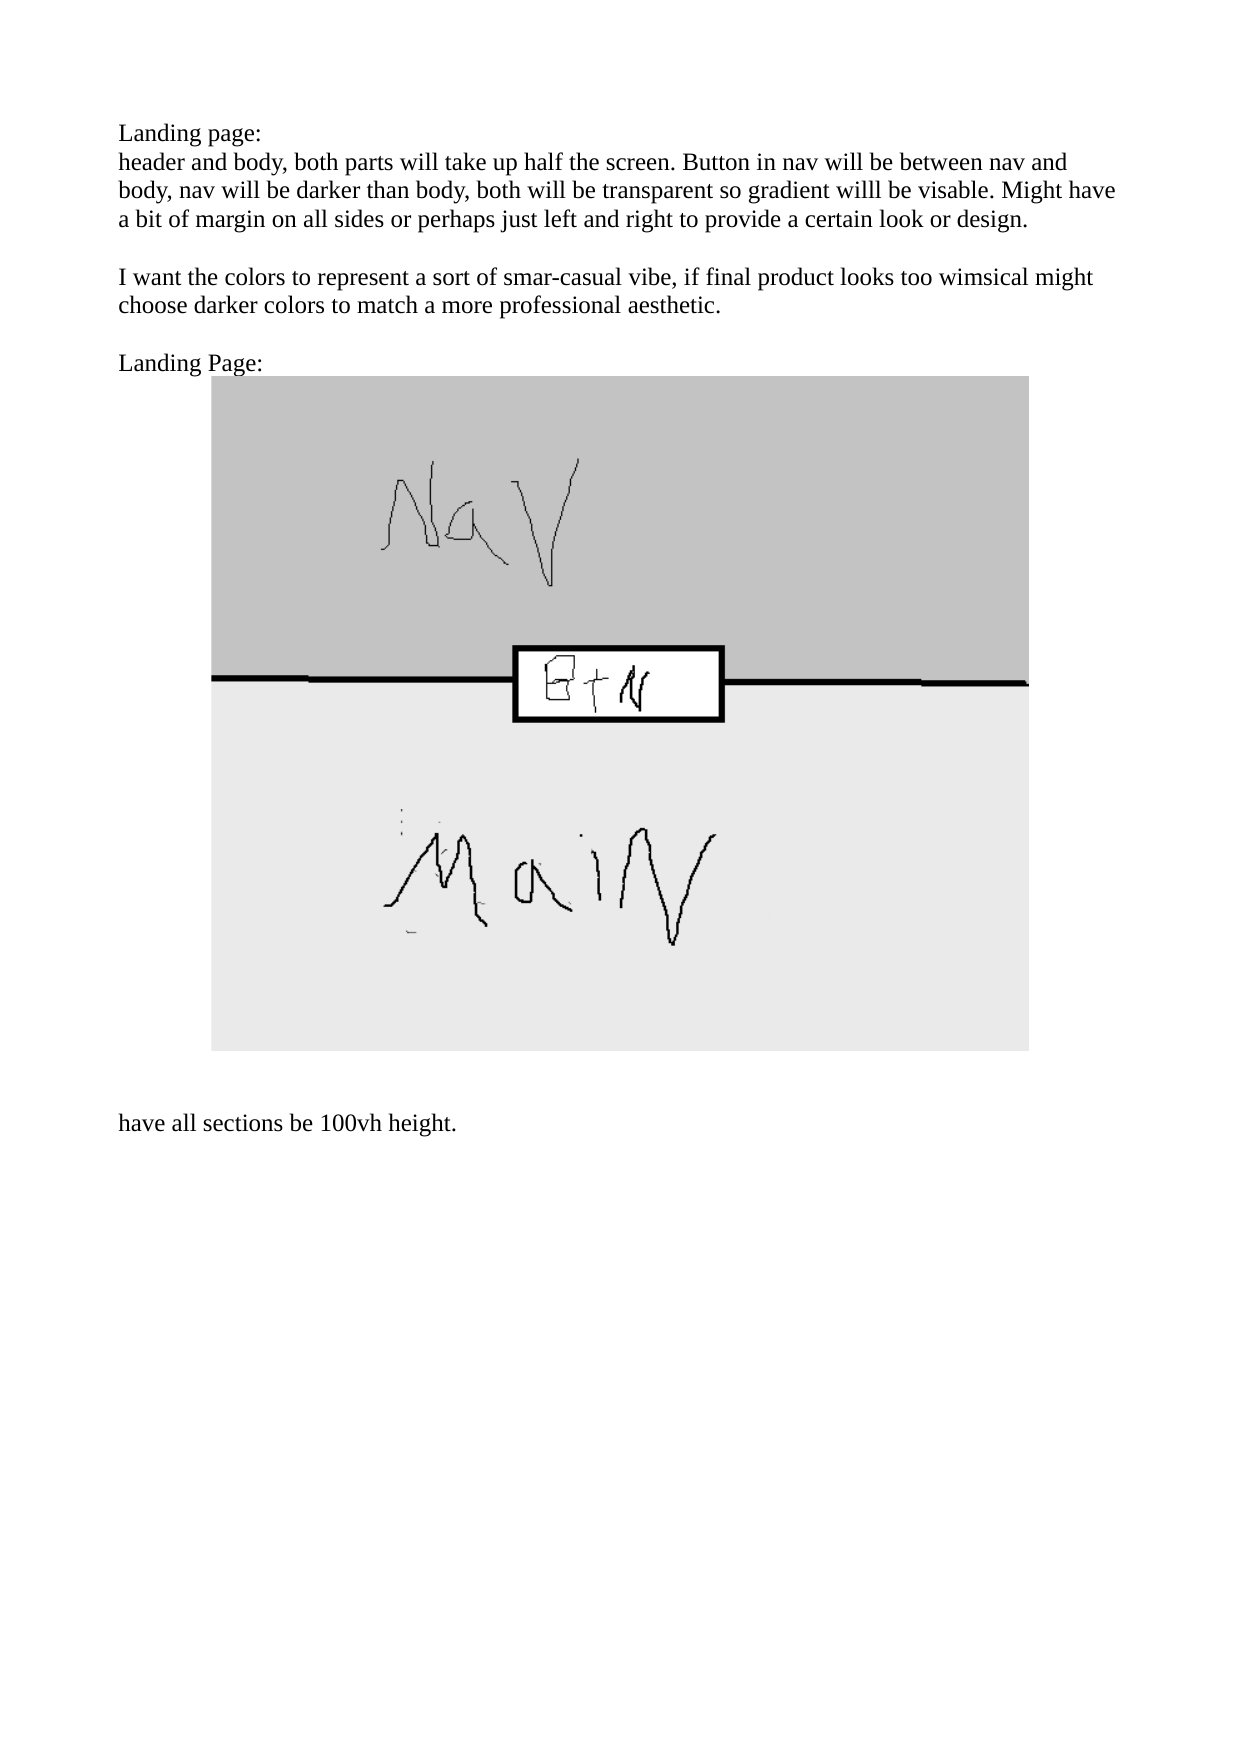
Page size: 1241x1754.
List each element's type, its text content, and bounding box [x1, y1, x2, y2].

text have all sections be 100vh height. [118, 1108, 1122, 1137]
text header and body, both parts will take up half the screen. Button in nav will be between nav and body, nav will be darker than body, both will be transparent so gradient willl be visable. Might have a bit of margin on all sides or perhaps just left and right to provide a certain look or design. [118, 147, 1122, 233]
text Landing page: [118, 118, 1122, 147]
picture [211, 376, 1029, 1051]
text I want the colors to represent a sort of smar-casual vibe, if final product looks too wimsical might choose darker colors to match a more professional aesthetic. [118, 262, 1122, 319]
text Landing Page: [118, 348, 1122, 377]
